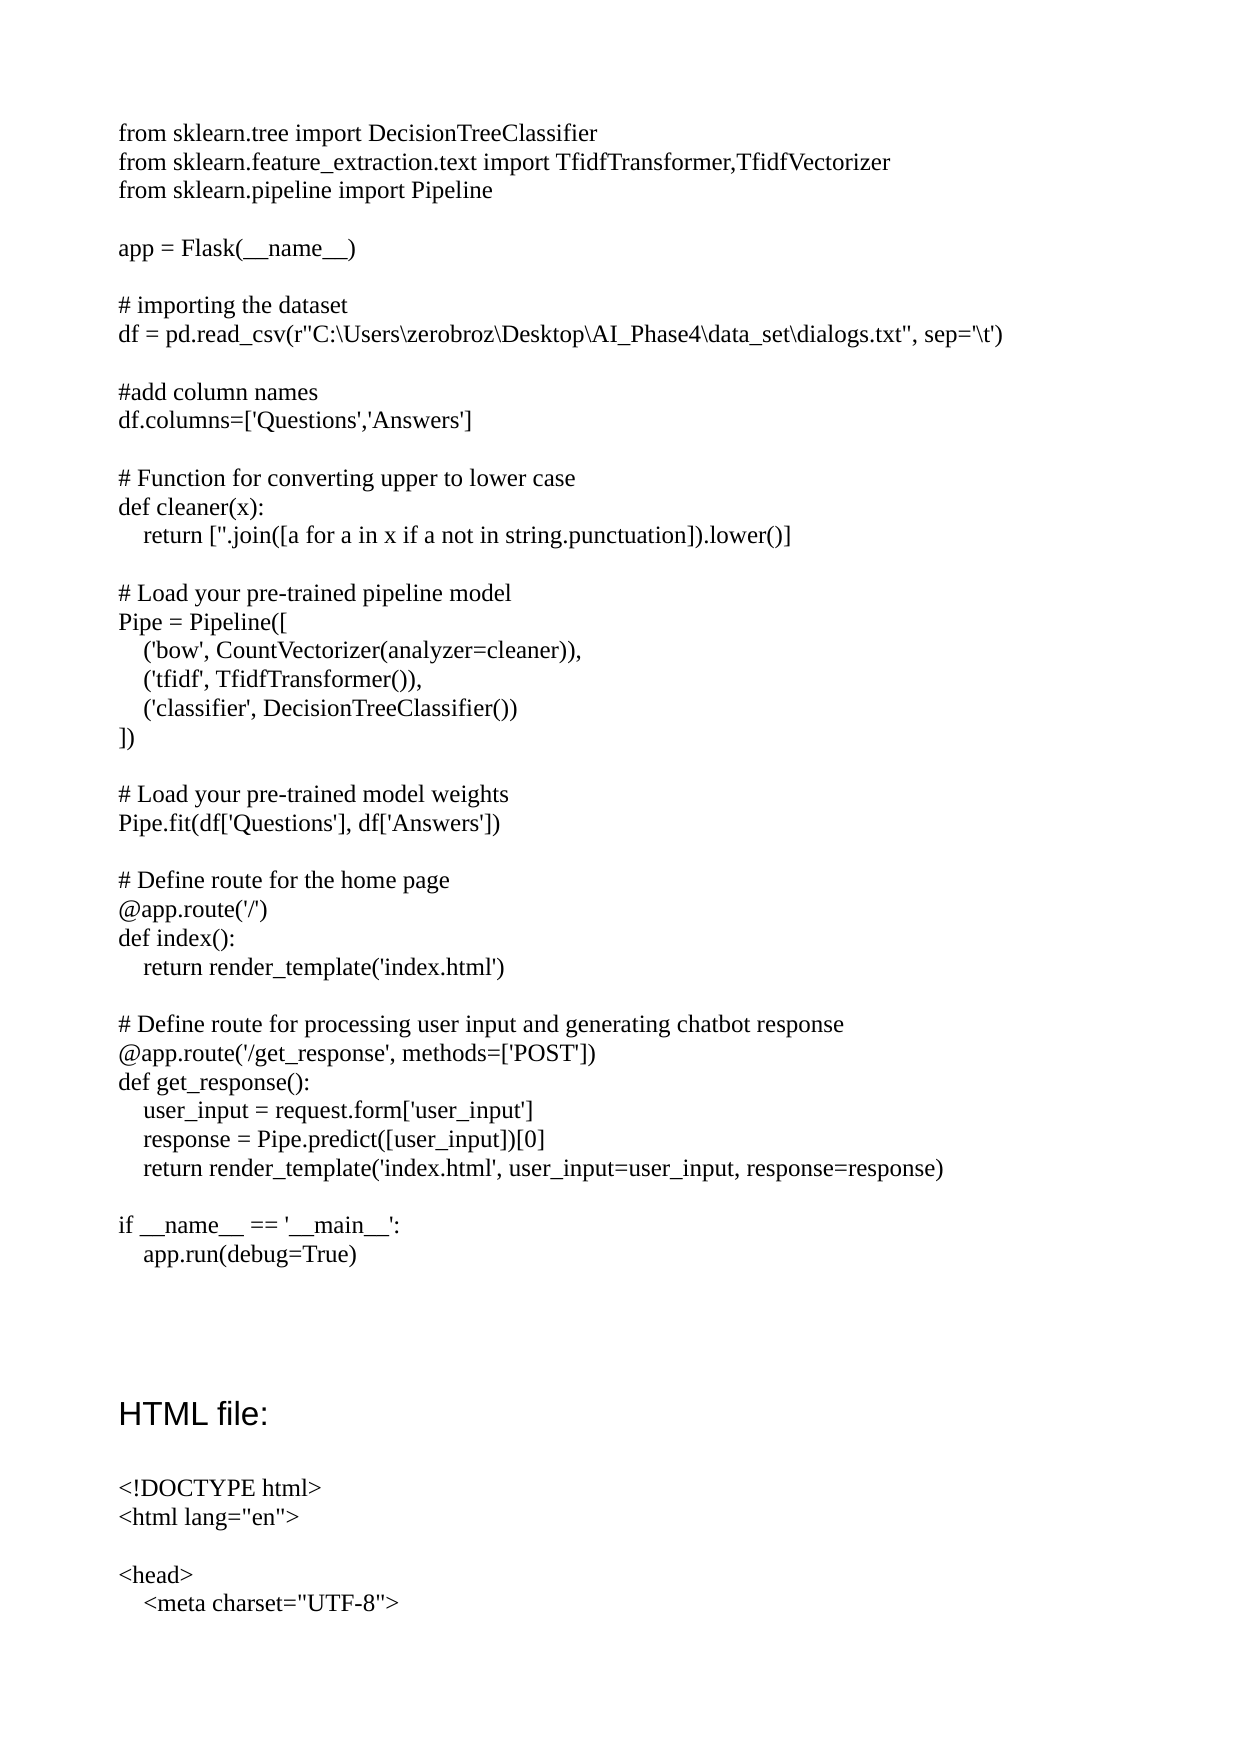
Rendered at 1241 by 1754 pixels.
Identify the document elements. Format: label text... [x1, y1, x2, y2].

text def cleaner(x): [118, 492, 1122, 521]
text <meta charset="UTF-8"> [118, 1588, 1122, 1617]
text # Load your pre-trained model weights [118, 779, 1122, 808]
text app.run(debug=True) [118, 1239, 1122, 1268]
text Pipe = Pipeline([ [118, 607, 1122, 636]
text # Define route for the home page [118, 866, 1122, 894]
text def index(): [118, 923, 1122, 952]
text app = Flask(__name__) [118, 233, 1122, 262]
text <!DOCTYPE html> [118, 1473, 1122, 1502]
text # Define route for processing user input and generating chatbot response [118, 1009, 1122, 1038]
text #add column names [118, 377, 1122, 406]
text ('classifier', DecisionTreeClassifier()) [118, 693, 1122, 722]
text # importing the dataset [118, 291, 1122, 319]
text <html lang="en"> [118, 1502, 1122, 1531]
text from sklearn.tree import DecisionTreeClassifier [118, 118, 1122, 147]
subtitle HTML file: [118, 1394, 1122, 1432]
text def get_response(): [118, 1067, 1122, 1096]
text return [''.join([a for a in x if a not in string.punctuation]).lower()] [118, 521, 1122, 549]
text @app.route('/') [118, 894, 1122, 923]
text if __name__ == '__main__': [118, 1211, 1122, 1239]
text ]) [118, 722, 1122, 751]
text # Function for converting upper to lower case [118, 463, 1122, 492]
text ('bow', CountVectorizer(analyzer=cleaner)), [118, 636, 1122, 664]
text return render_template('index.html') [118, 952, 1122, 981]
text user_input = request.form['user_input'] [118, 1096, 1122, 1124]
text # Load your pre-trained pipeline model [118, 578, 1122, 607]
text from sklearn.feature_extraction.text import TfidfTransformer,TfidfVectorizer [118, 147, 1122, 176]
text <head> [118, 1560, 1122, 1588]
text from sklearn.pipeline import Pipeline [118, 176, 1122, 204]
text df = pd.read_csv(r"C:\Users\zerobroz\Desktop\AI_Phase4\data_set\dialogs.txt", sep='\t') [118, 319, 1122, 348]
text return render_template('index.html', user_input=user_input, response=response) [118, 1153, 1122, 1182]
text df.columns=['Questions','Answers'] [118, 406, 1122, 434]
text @app.route('/get_response', methods=['POST']) [118, 1038, 1122, 1067]
text Pipe.fit(df['Questions'], df['Answers']) [118, 808, 1122, 837]
text ('tfidf', TfidfTransformer()), [118, 664, 1122, 693]
text response = Pipe.predict([user_input])[0] [118, 1124, 1122, 1153]
